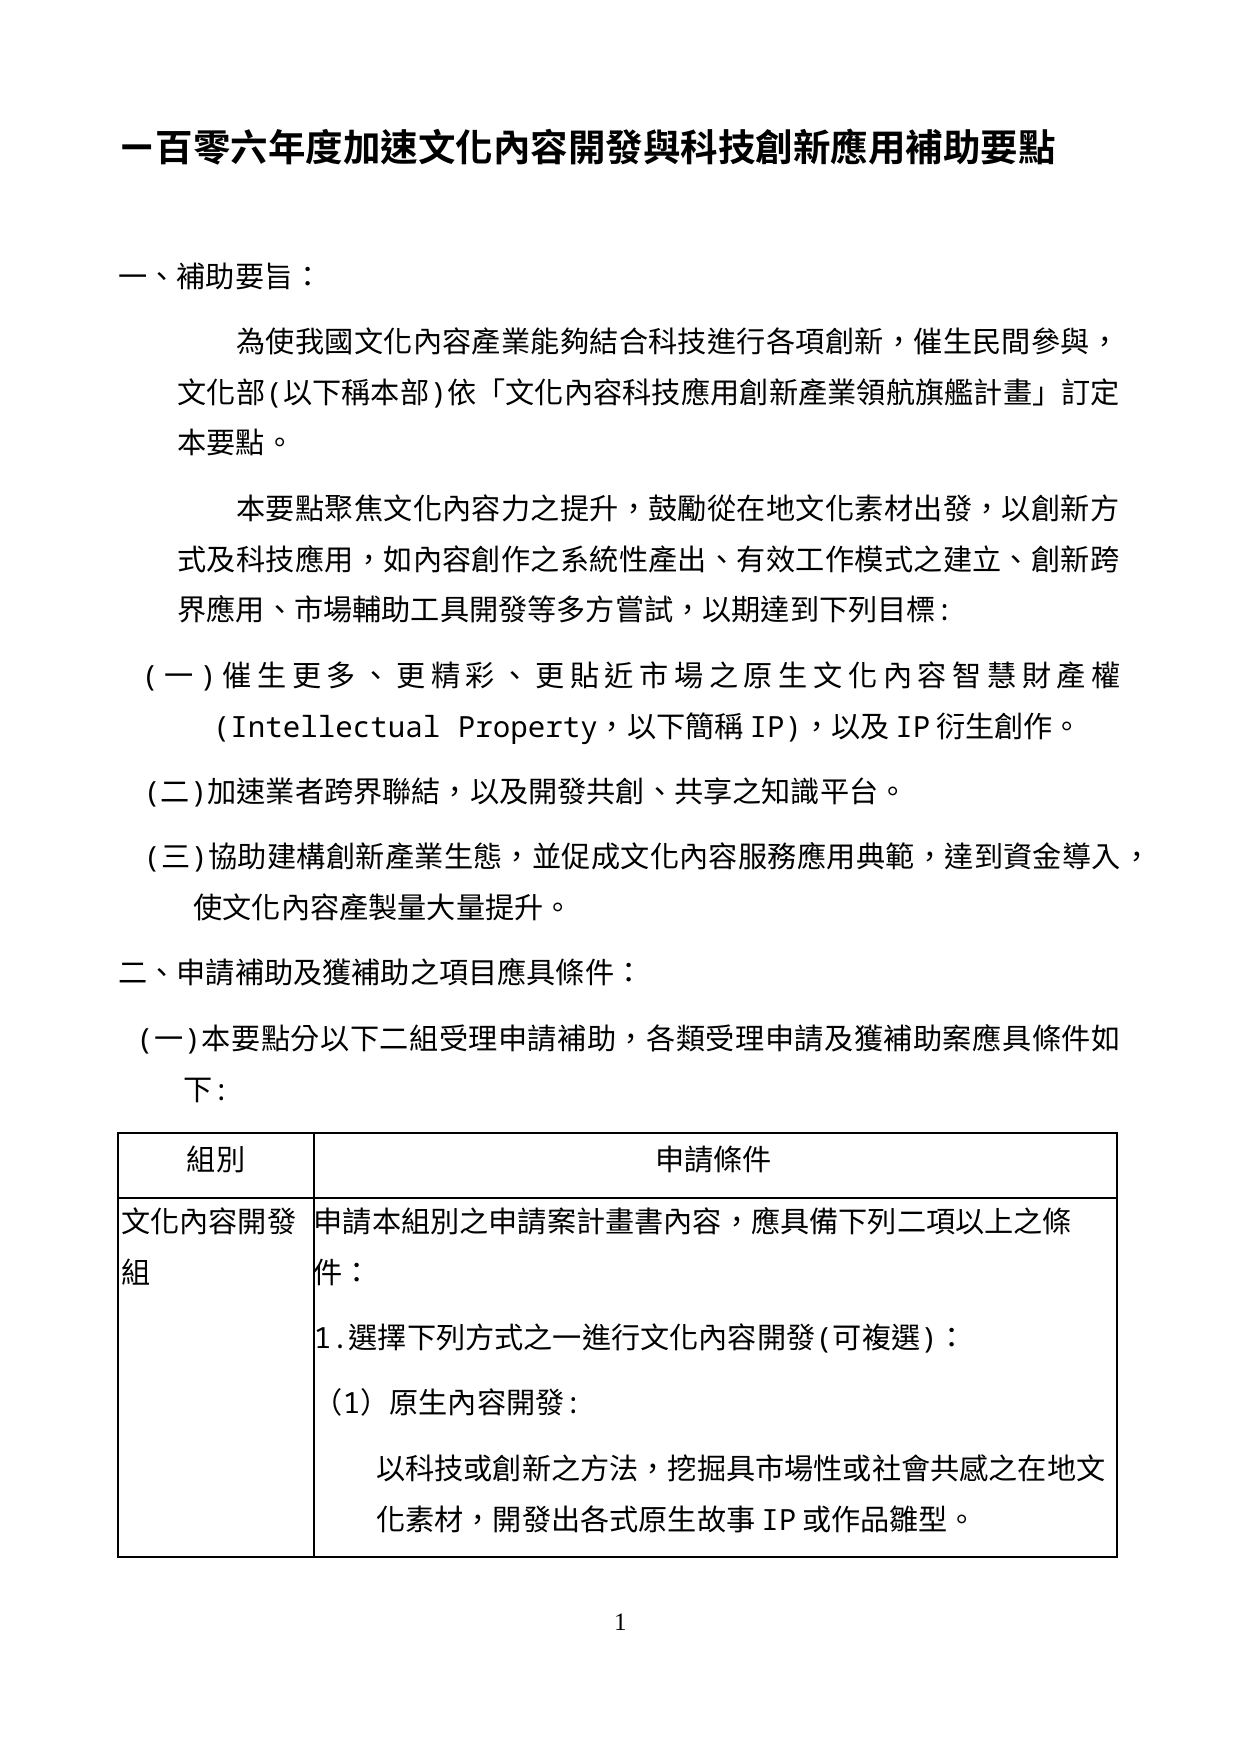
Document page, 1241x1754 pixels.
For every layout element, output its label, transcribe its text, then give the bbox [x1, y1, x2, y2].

table_cell 申請本組別之申請案計畫書內容，應具備下列二項以上之條件： 1.選擇下列方式之一進行文化內容開發(可複選)： （1）原生內容開發: 以科技或創新之方法，挖掘具市場性或社會共感之在地文化素材，開發出各式原生故事IP或作品雛型。 [315, 1199, 1116, 1556]
table_header 組別 [119, 1134, 313, 1197]
text 本要點聚焦文化內容力之提升，鼓勵從在地文化素材出發，以創新方式及科技應用，如內容創作之系統性產出、有效工作模式之建立、創新跨界應用、市場輔助工具開發等多方嘗試，以期達到下列目標: [177, 485, 1122, 629]
text (三)協助建構創新產業生態，並促成文化內容服務應用典範，達到資金導入，使文化內容產製量大量提升。 [143, 834, 1122, 927]
text 二、申請補助及獲補助之項目應具條件： [118, 950, 1122, 992]
text ㄧ百零六年度加速文化內容開發與科技創新應用補助要點 [118, 118, 1122, 172]
text 一、補助要旨： [118, 253, 1122, 296]
text (二)加速業者跨界聯結，以及開發共創、共享之知識平台。 [143, 768, 1122, 811]
text (一)催生更多、更精彩、更貼近市場之原生文化內容智慧財產權(Intellectual Property，以下簡稱IP)，以及IP衍生創作。 [118, 652, 1122, 746]
text 為使我國文化內容產業能夠結合科技進行各項創新，催生民間參與，文化部(以下稱本部)依「文化內容科技應用創新產業領航旗艦計畫」訂定本要點。 [177, 318, 1122, 462]
table_header 申請條件 [315, 1134, 1116, 1197]
table_cell 文化內容開發組 [119, 1199, 313, 1556]
text (一)本要點分以下二組受理申請補助，各類受理申請及獲補助案應具條件如下: [136, 1016, 1122, 1109]
